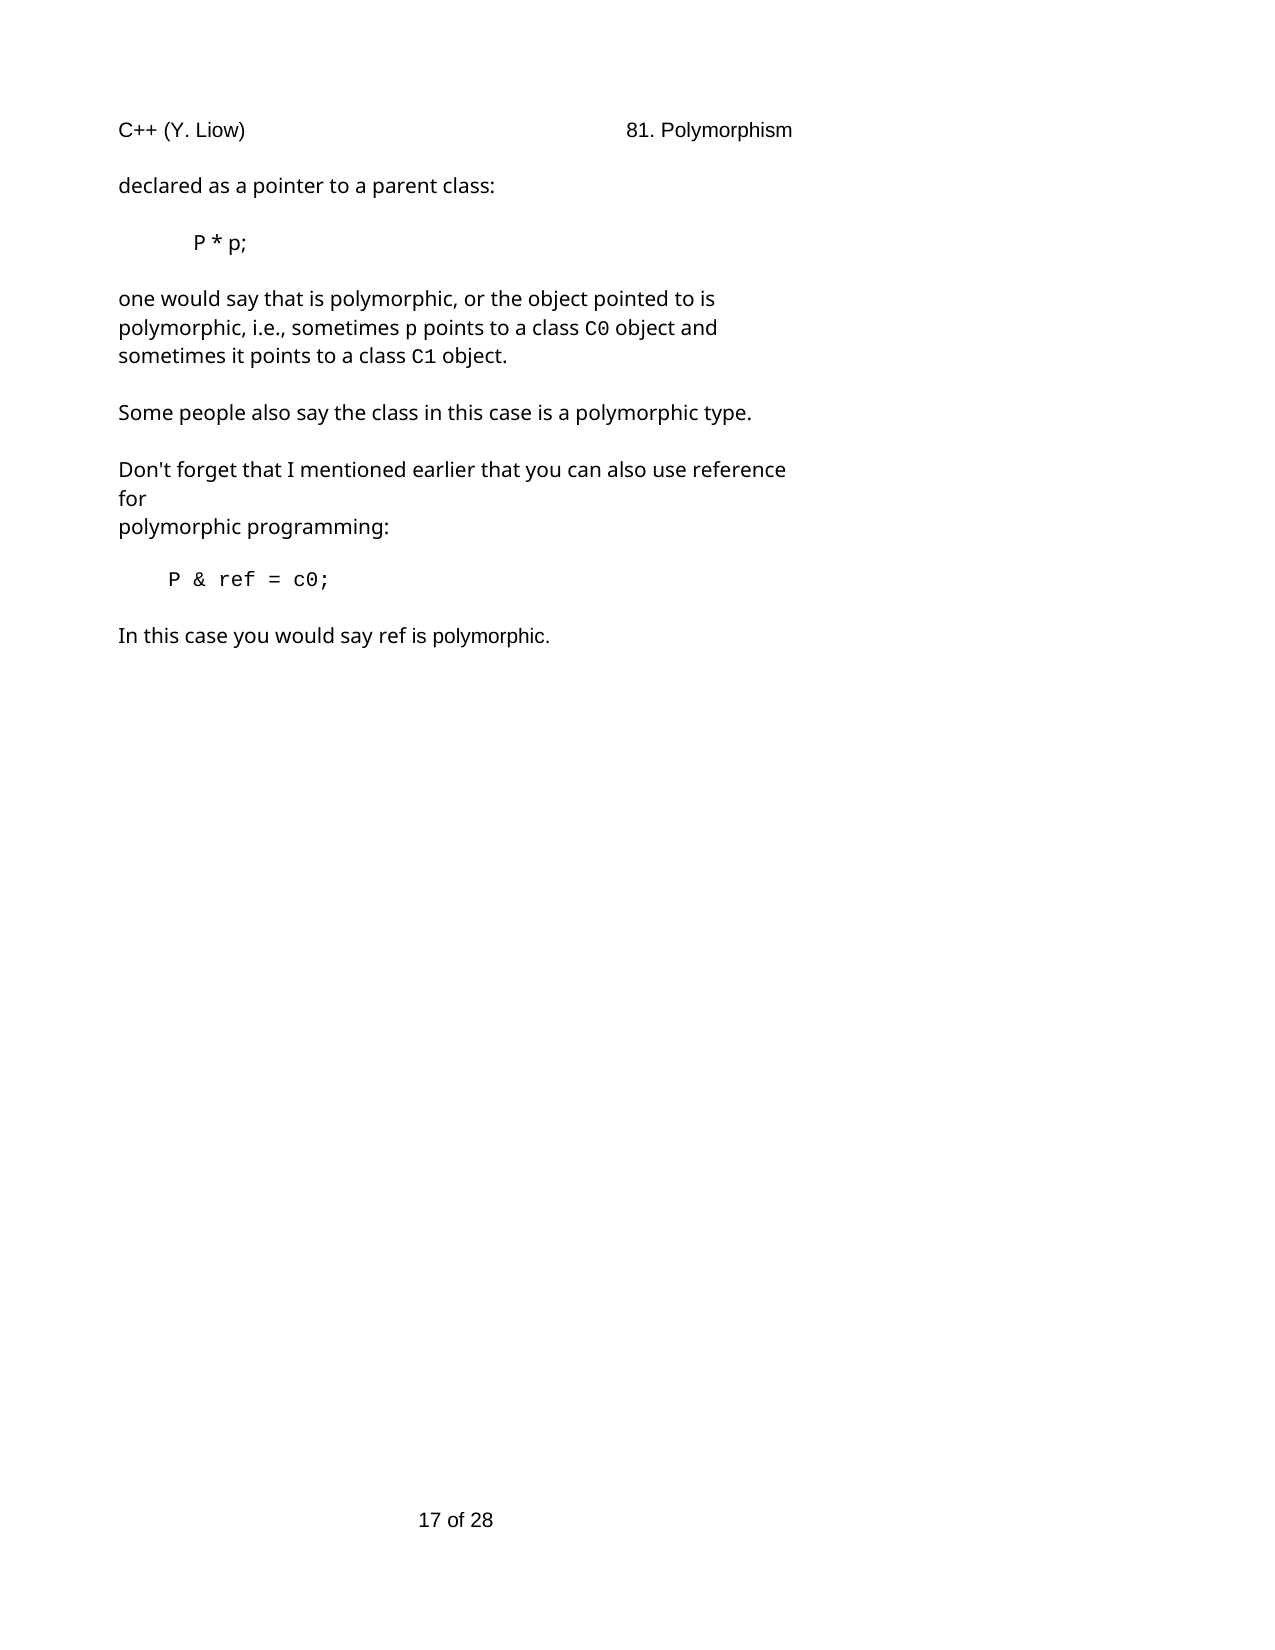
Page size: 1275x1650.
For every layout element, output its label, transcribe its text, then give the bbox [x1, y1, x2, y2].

text P * p; [118, 228, 793, 256]
text In this case you would say ref is polymorphic. [118, 621, 793, 650]
text P & ref = c0; [118, 569, 793, 593]
text Don't forget that I mentioned earlier that you can also use reference for [118, 455, 793, 512]
text polymorphic programming: [118, 512, 793, 541]
text declared as a pointer to a parent class: [118, 171, 793, 199]
text one would say that is polymorphic, or the object pointed to is [118, 284, 793, 313]
text Some people also say the class in this case is a polymorphic type. [118, 398, 793, 427]
text polymorphic, i.e., sometimes p points to a class C0 object and sometimes it points to a class C1 object. [118, 313, 793, 370]
